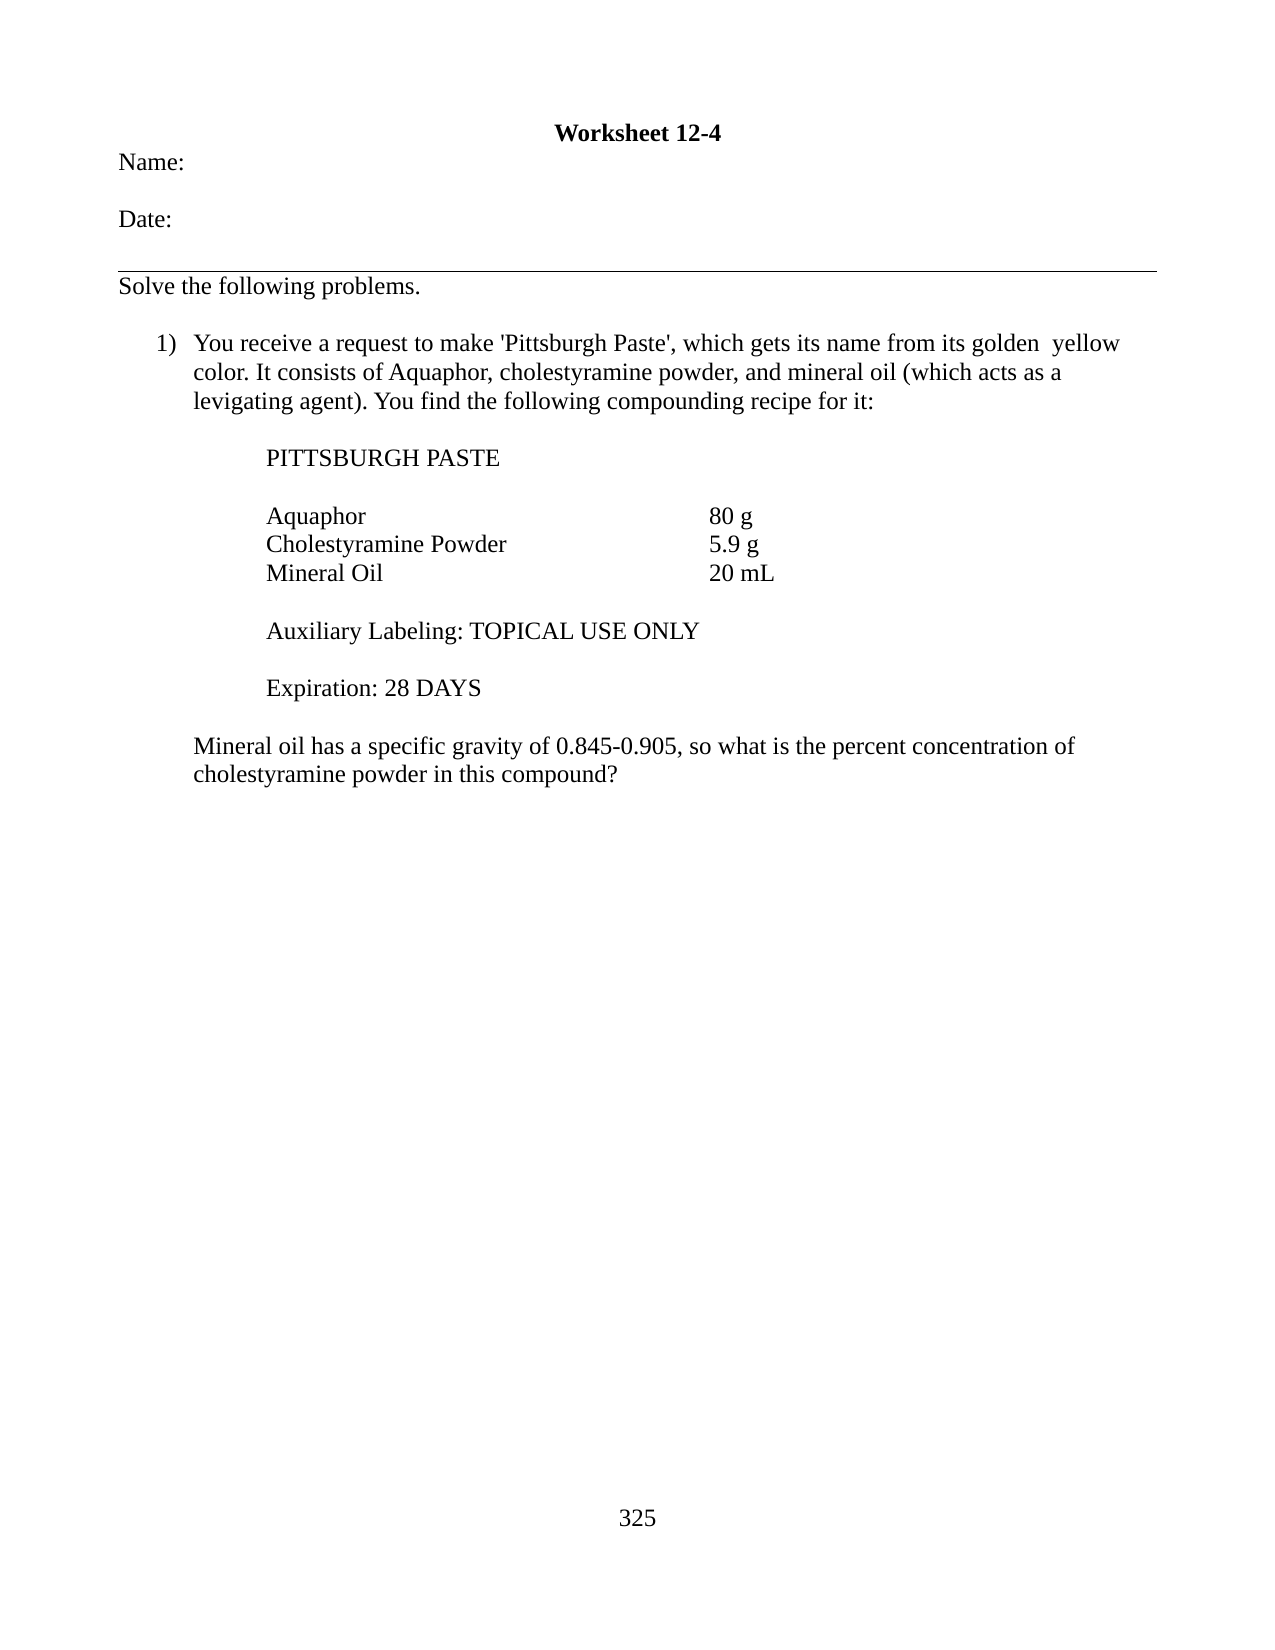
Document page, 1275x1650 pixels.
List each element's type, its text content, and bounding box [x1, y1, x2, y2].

text Worksheet 12-4 [118, 118, 1157, 147]
list Mineral Oil 20 mL [228, 558, 1157, 587]
list Mineral oil has a specific gravity of 0.845-0.905, so what is the percent concentration of cholestyramine powder in this compound? [156, 731, 1157, 788]
list Aquaphor 80 g [228, 501, 1157, 529]
text Name: [118, 147, 1157, 176]
text Date: [118, 204, 1157, 233]
text Solve the following problems. [118, 272, 1157, 299]
list Cholestyramine Powder 5.9 g [228, 529, 1157, 558]
list Expiration: 28 DAYS [228, 673, 1157, 702]
list You receive a request to make 'Pittsburgh Paste', which gets its name from its golden yellow color. It consists of Aquaphor, cholestyramine powder, and mineral oil (which acts as a levigating agent). You find the following compounding recipe for it: [156, 328, 1157, 414]
list Auxiliary Labeling: TOPICAL USE ONLY [228, 616, 1157, 644]
list PITTSBURGH PASTE [228, 443, 1157, 472]
